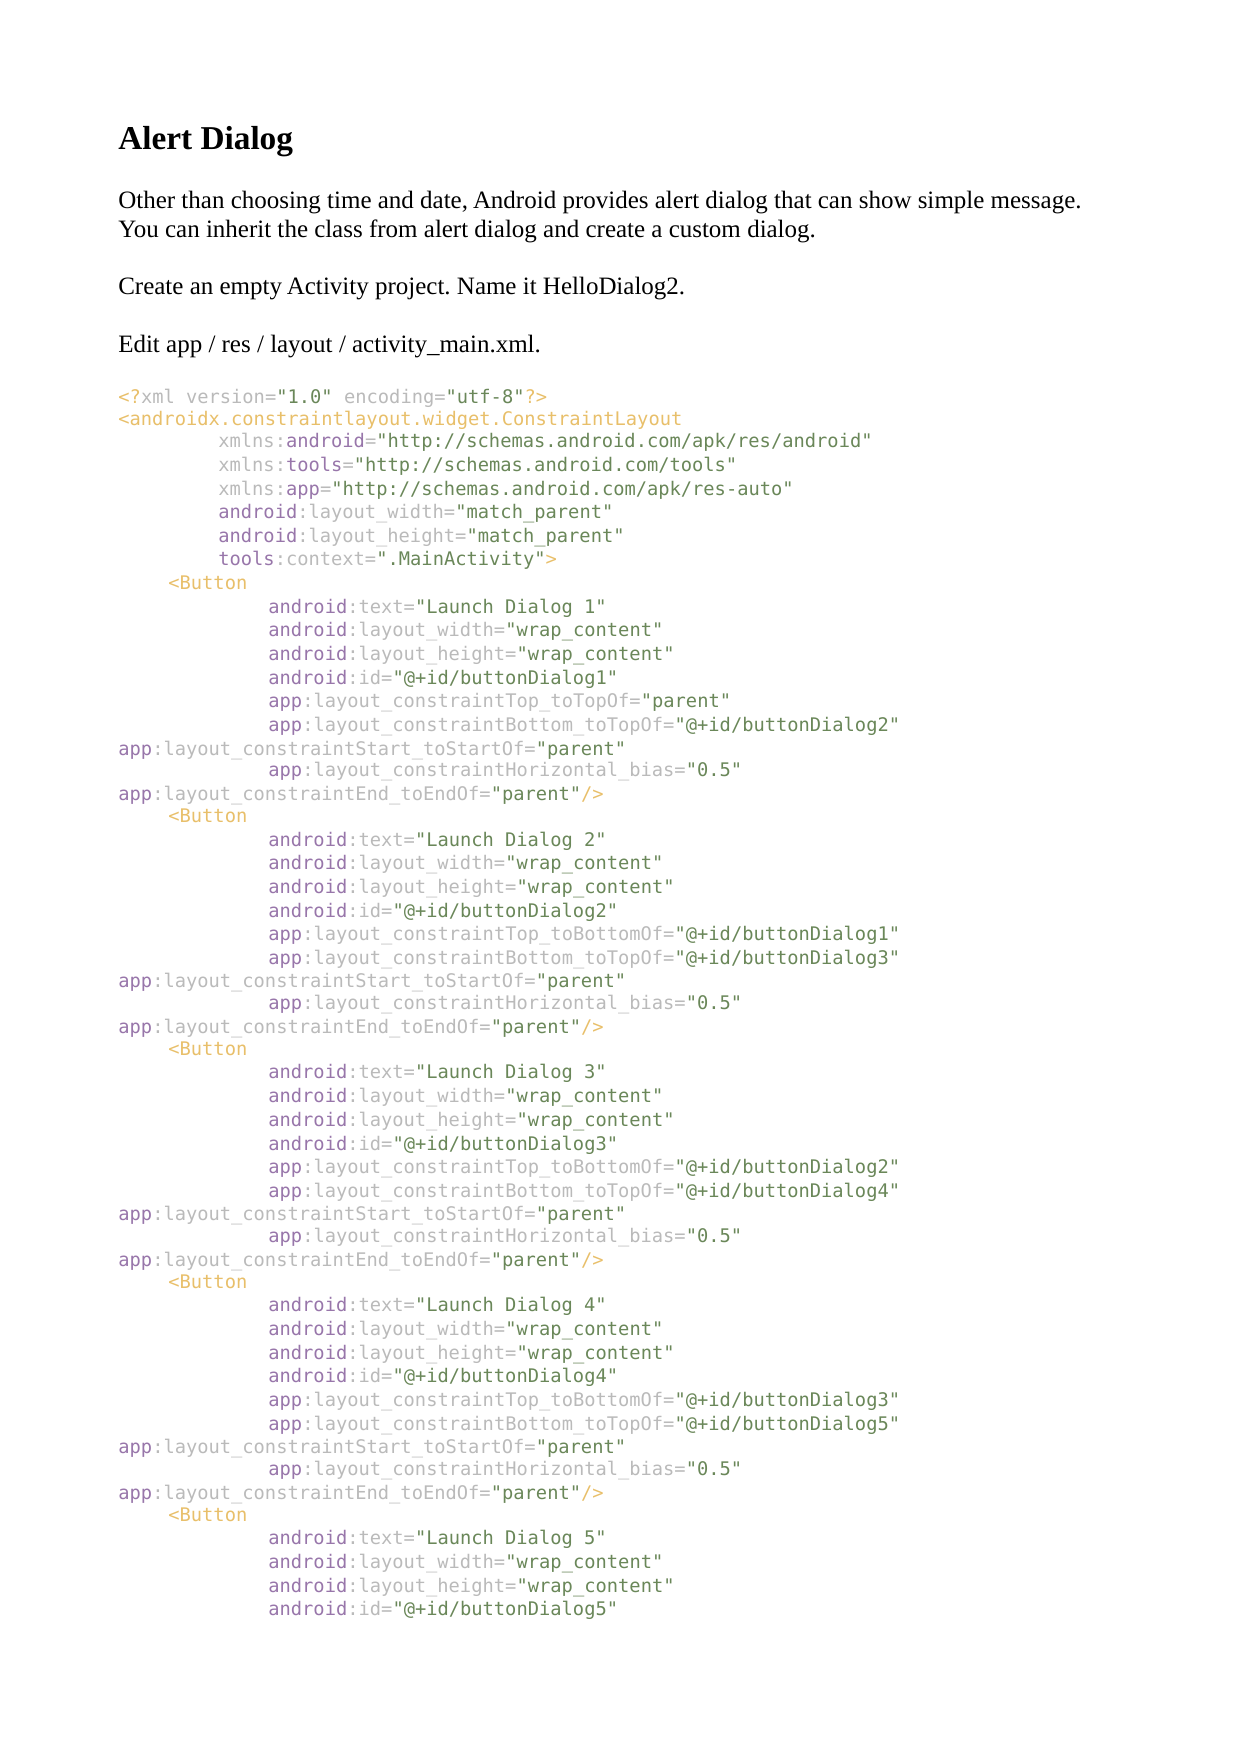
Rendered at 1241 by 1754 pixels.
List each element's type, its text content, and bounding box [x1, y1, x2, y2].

text xmlns:tools="http://schemas.android.com/tools" [118, 454, 1122, 477]
text <?xml version="1.0" encoding="utf-8"?> [118, 386, 1122, 408]
text <Button [118, 1038, 1122, 1062]
text app:layout_constraintHorizontal_bias="0.5" app:layout_constraintEnd_toEndOf="parent"/> [118, 1225, 1122, 1271]
text android:id="@+id/buttonDialog3" [118, 1132, 1122, 1156]
text android:layout_height="wrap_content" [118, 1575, 1122, 1598]
text <androidx.constraintlayout.widget.ConstraintLayout [118, 408, 1122, 430]
text android:layout_width="wrap_content" [118, 1085, 1122, 1109]
text <Button [118, 572, 1122, 596]
text app:layout_constraintTop_toTopOf="parent" [118, 690, 1122, 714]
text app:layout_constraintBottom_toTopOf="@+id/buttonDialog4" app:layout_constraintStart_toStartOf="parent" [118, 1180, 1122, 1225]
text android:text="Launch Dialog 5" [118, 1527, 1122, 1551]
text android:layout_width="wrap_content" [118, 619, 1122, 643]
text android:id="@+id/buttonDialog2" [118, 899, 1122, 923]
text app:layout_constraintBottom_toTopOf="@+id/buttonDialog3" app:layout_constraintStart_toStartOf="parent" [118, 947, 1122, 992]
text <Button [118, 1271, 1122, 1294]
text Edit app / res / layout / activity_main.xml. [118, 329, 1122, 358]
text Create an empty Activity project. Name it HelloDialog2. [118, 271, 1122, 300]
text android:layout_height="wrap_content" [118, 1109, 1122, 1132]
text android:text="Launch Dialog 3" [118, 1062, 1122, 1085]
text android:layout_height="match_parent" [118, 525, 1122, 548]
text xmlns:app="http://schemas.android.com/apk/res-auto" [118, 477, 1122, 501]
text android:layout_height="wrap_content" [118, 876, 1122, 899]
text app:layout_constraintTop_toBottomOf="@+id/buttonDialog2" [118, 1156, 1122, 1180]
text app:layout_constraintBottom_toTopOf="@+id/buttonDialog2" app:layout_constraintStart_toStartOf="parent" [118, 714, 1122, 759]
text app:layout_constraintHorizontal_bias="0.5" app:layout_constraintEnd_toEndOf="parent"/> [118, 992, 1122, 1038]
text app:layout_constraintHorizontal_bias="0.5" app:layout_constraintEnd_toEndOf="parent"/> [118, 1458, 1122, 1504]
text android:layout_height="wrap_content" [118, 643, 1122, 667]
text <Button [118, 1504, 1122, 1527]
text xmlns:android="http://schemas.android.com/apk/res/android" [118, 430, 1122, 454]
text android:layout_width="wrap_content" [118, 852, 1122, 876]
text app:layout_constraintBottom_toTopOf="@+id/buttonDialog5" app:layout_constraintStart_toStartOf="parent" [118, 1413, 1122, 1458]
text app:layout_constraintHorizontal_bias="0.5" app:layout_constraintEnd_toEndOf="parent"/> [118, 759, 1122, 805]
text android:text="Launch Dialog 2" [118, 829, 1122, 852]
text tools:context=".MainActivity"> [118, 548, 1122, 572]
text app:layout_constraintTop_toBottomOf="@+id/buttonDialog3" [118, 1389, 1122, 1413]
text android:text="Launch Dialog 1" [118, 596, 1122, 619]
text Alert Dialog [118, 118, 1122, 156]
text app:layout_constraintTop_toBottomOf="@+id/buttonDialog1" [118, 923, 1122, 947]
text android:layout_width="match_parent" [118, 501, 1122, 525]
text android:id="@+id/buttonDialog5" [118, 1598, 1122, 1622]
text android:id="@+id/buttonDialog1" [118, 667, 1122, 690]
text android:text="Launch Dialog 4" [118, 1294, 1122, 1318]
text android:layout_width="wrap_content" [118, 1318, 1122, 1342]
text <Button [118, 805, 1122, 829]
text Other than choosing time and date, Android provides alert dialog that can show simple message. You can inherit the class from alert dialog and create a custom dialog. [118, 185, 1122, 243]
text android:layout_width="wrap_content" [118, 1551, 1122, 1575]
text android:layout_height="wrap_content" [118, 1342, 1122, 1365]
text android:id="@+id/buttonDialog4" [118, 1365, 1122, 1389]
